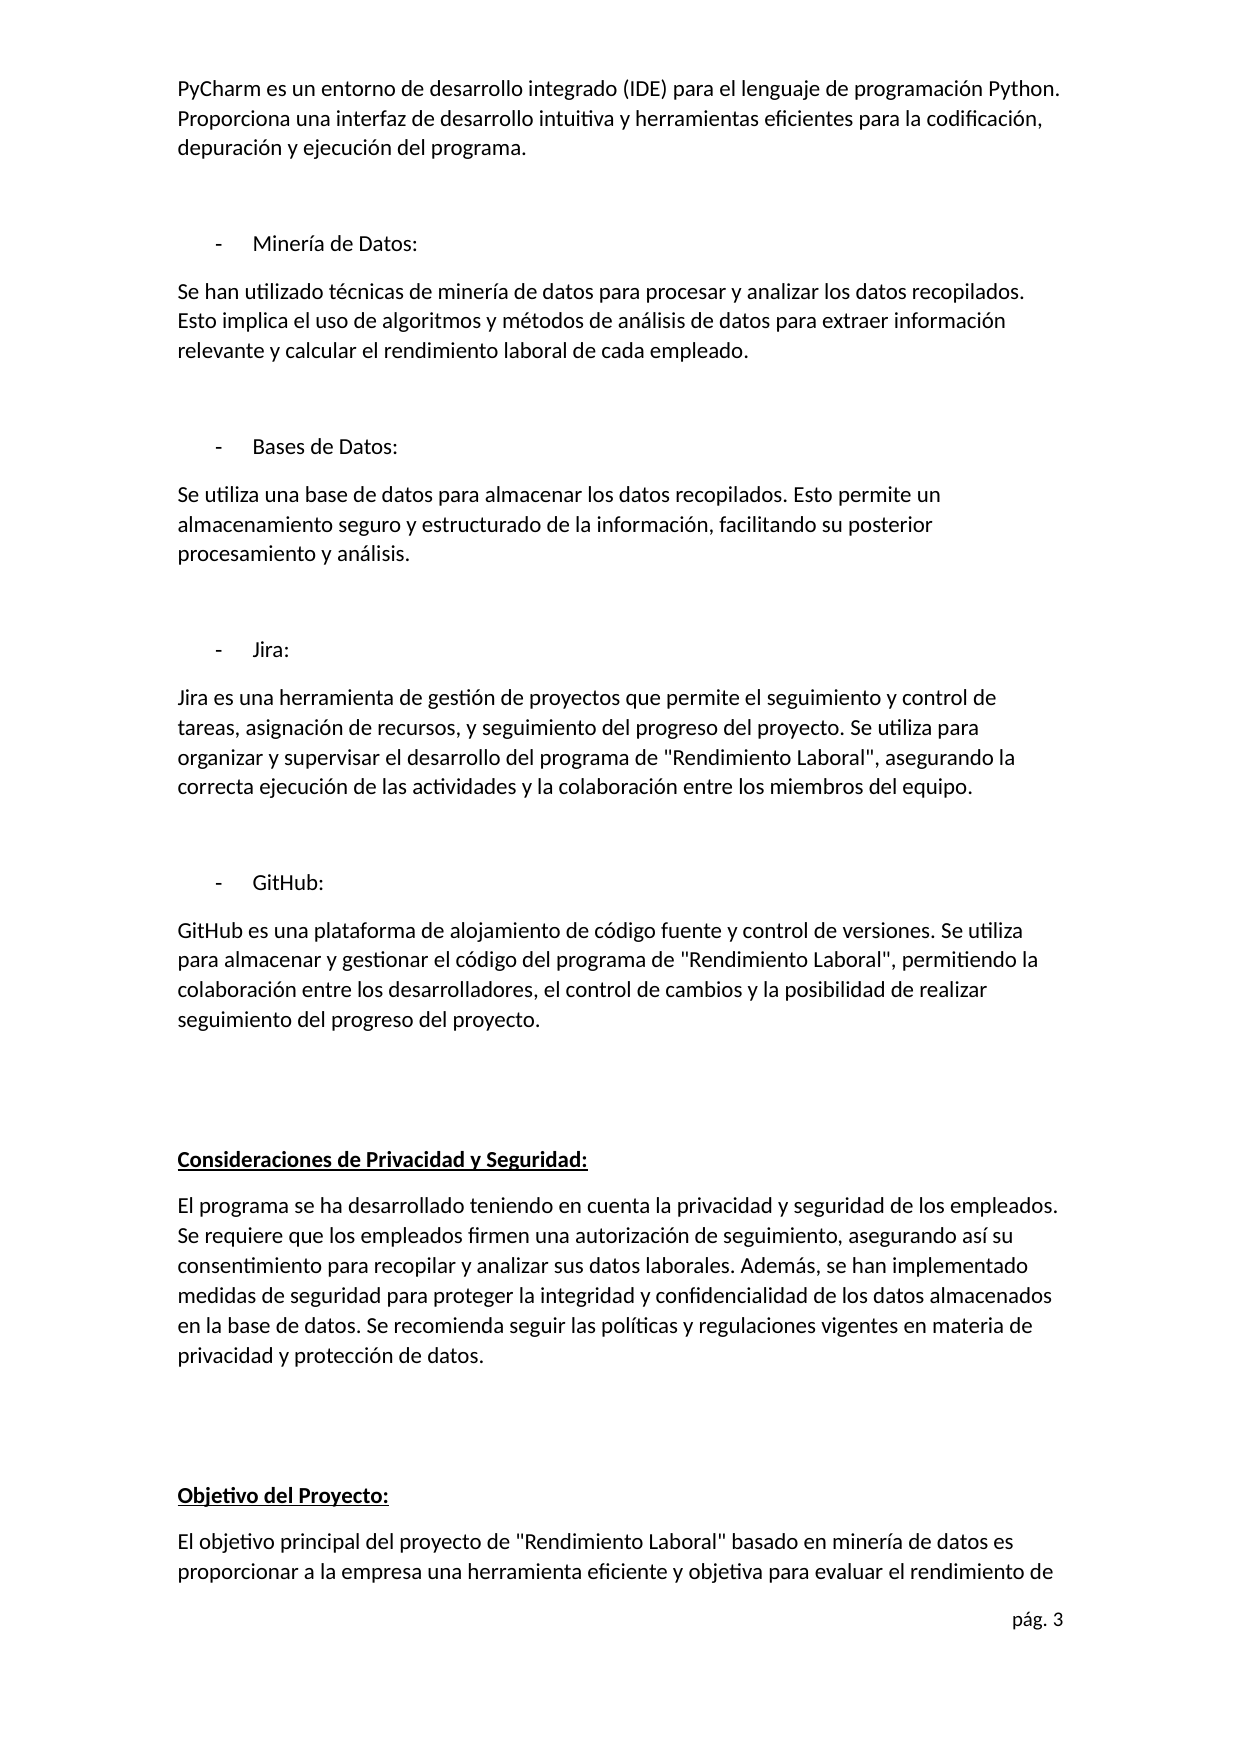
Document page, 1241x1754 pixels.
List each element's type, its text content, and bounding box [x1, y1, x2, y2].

text El objetivo principal del proyecto de "Rendimiento Laboral" basado en minería de datos es proporcionar a la empresa una herramienta eficiente y objetiva para evaluar el rendimiento de [177, 1527, 1063, 1585]
text Consideraciones de Privacidad y Seguridad: [177, 1145, 1063, 1173]
list Minería de Datos: [215, 227, 1063, 258]
list Jira: [215, 633, 1063, 664]
text Objetivo del Proyecto: [177, 1481, 1063, 1509]
list GitHub: [215, 866, 1063, 897]
text Jira es una herramienta de gestión de proyectos que permite el seguimiento y control de tareas, asignación de recursos, y seguimiento del progreso del proyecto. Se utiliza para organizar y supervisar el desarrollo del programa de "Rendimiento Laboral", asegurando la correcta ejecución de las actividades y la colaboración entre los miembros del equipo. [177, 683, 1063, 801]
text Se utiliza una base de datos para almacenar los datos recopilados. Esto permite un almacenamiento seguro y estructurado de la información, facilitando su posterior procesamiento y análisis. [177, 480, 1063, 568]
text Se han utilizado técnicas de minería de datos para procesar y analizar los datos recopilados. Esto implica el uso de algoritmos y métodos de análisis de datos para extraer información relevante y calcular el rendimiento laboral de cada empleado. [177, 277, 1063, 364]
list Bases de Datos: [215, 430, 1063, 461]
text GitHub es una plataforma de alojamiento de código fuente y control de versiones. Se utiliza para almacenar y gestionar el código del programa de "Rendimiento Laboral", permitiendo la colaboración entre los desarrolladores, el control de cambios y la posibilidad de realizar seguimiento del progreso del proyecto. [177, 916, 1063, 1033]
text El programa se ha desarrollado teniendo en cuenta la privacidad y seguridad de los empleados. Se requiere que los empleados firmen una autorización de seguimiento, asegurando así su consentimiento para recopilar y analizar sus datos laborales. Además, se han implementado medidas de seguridad para proteger la integridad y confidencialidad de los datos almacenados en la base de datos. Se recomienda seguir las políticas y regulaciones vigentes en materia de privacidad y protección de datos. [177, 1192, 1063, 1369]
text PyCharm es un entorno de desarrollo integrado (IDE) para el lenguaje de programación Python. Proporciona una interfaz de desarrollo intuitiva y herramientas eficientes para la codificación, depuración y ejecución del programa. [177, 74, 1063, 162]
